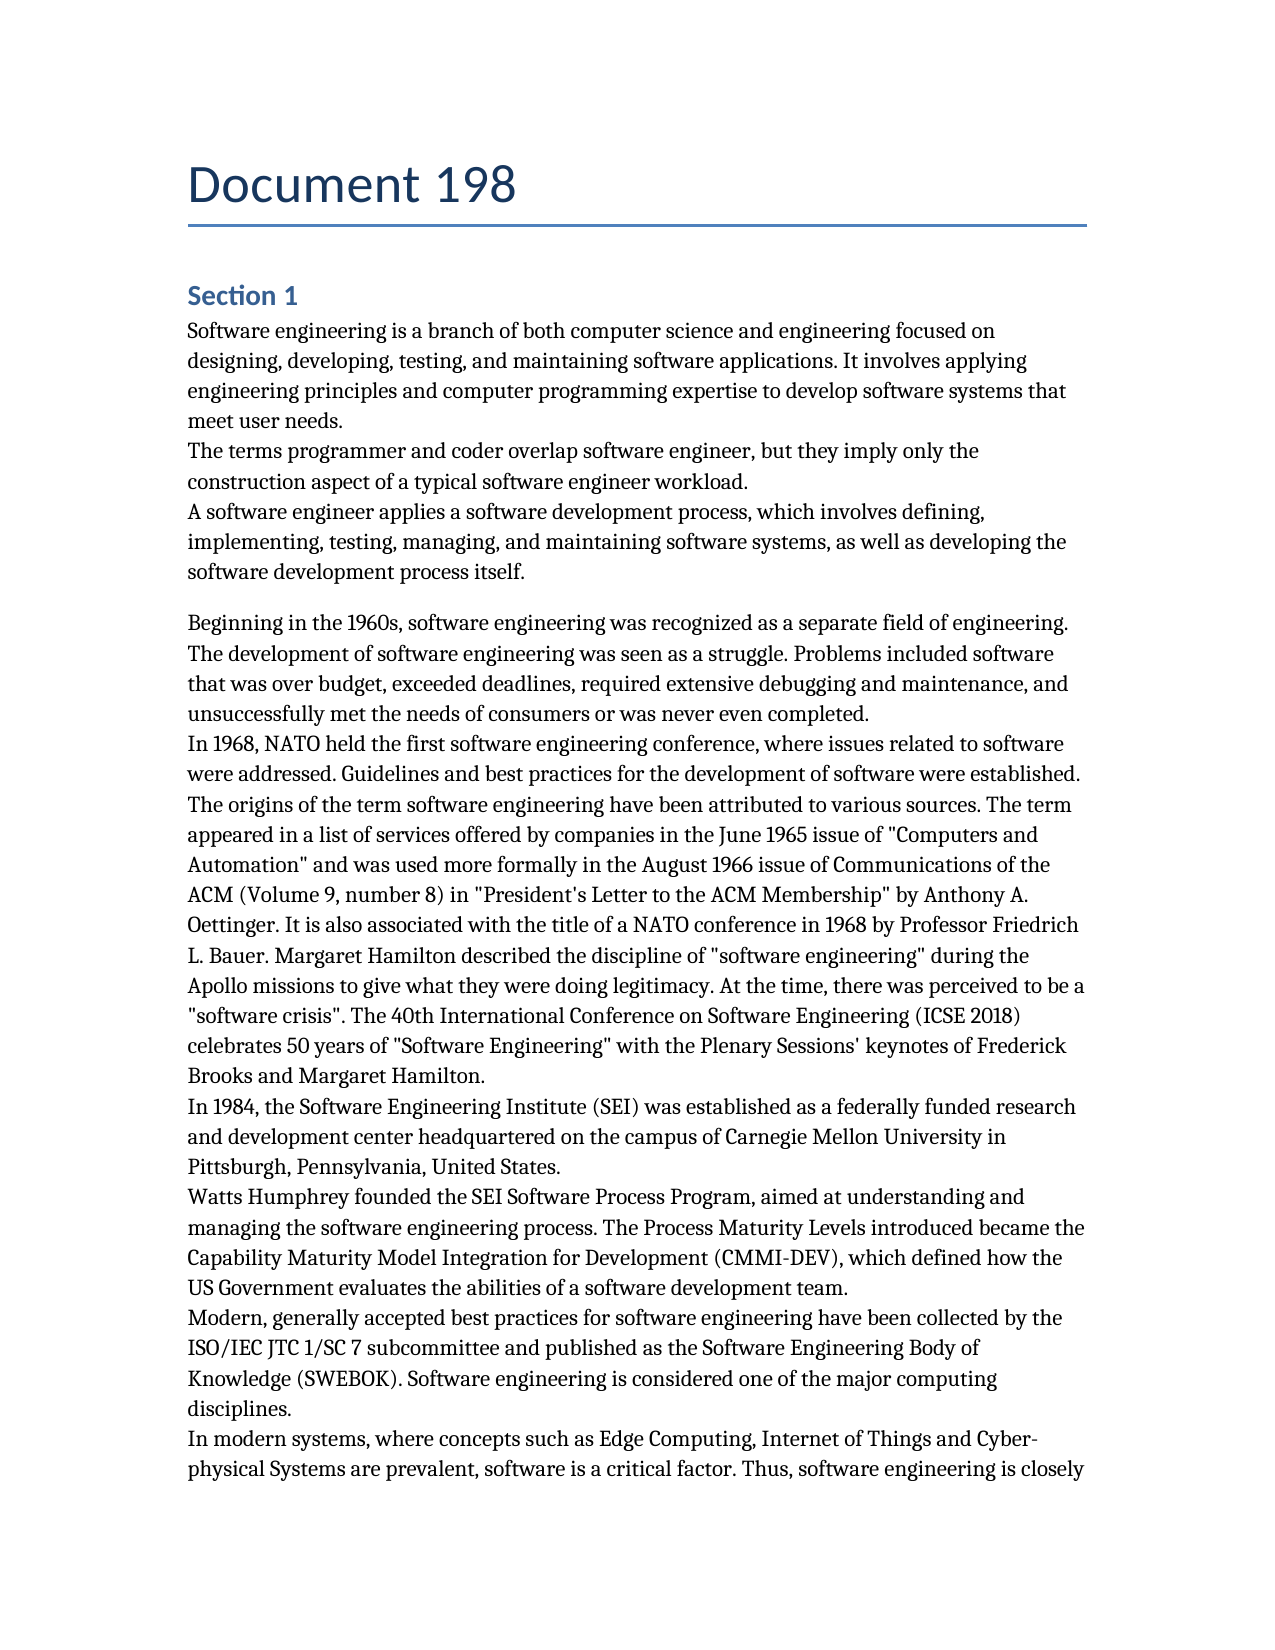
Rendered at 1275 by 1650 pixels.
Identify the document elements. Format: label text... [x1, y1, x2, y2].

subtitle Section 1 [187, 277, 1087, 312]
title Document 198 [187, 150, 1087, 227]
text Software engineering is a branch of both computer science and engineering focused on designing, developing, testing, and maintaining software applications. It involves applying engineering principles and computer programming expertise to develop software systems that meet user needs. The terms programmer and coder overlap software engineer, but they imply only the construction aspect of a typical software engineer workload. A software engineer applies a software development process, which involves defining, implementing, testing, managing, and maintaining software systems, as well as developing the software development process itself. [187, 317, 1087, 586]
text Beginning in the 1960s, software engineering was recognized as a separate field of engineering. The development of software engineering was seen as a struggle. Problems included software that was over budget, exceeded deadlines, required extensive debugging and maintenance, and unsuccessfully met the needs of consumers or was never even completed. In 1968, NATO held the first software engineering conference, where issues related to software were addressed. Guidelines and best practices for the development of software were established. The origins of the term software engineering have been attributed to various sources. The term appeared in a list of services offered by companies in the June 1965 issue of "Computers and Automation" and was used more formally in the August 1966 issue of Communications of the ACM (Volume 9, number 8) in "President's Letter to the ACM Membership" by Anthony A. Oettinger. It is also associated with the title of a NATO conference in 1968 by Professor Friedrich L. Bauer. Margaret Hamilton described the discipline of "software engineering" during the Apollo missions to give what they were doing legitimacy. At the time, there was perceived to be a "software crisis". The 40th International Conference on Software Engineering (ICSE 2018) celebrates 50 years of "Software Engineering" with the Plenary Sessions' keynotes of Frederick Brooks and Margaret Hamilton. In 1984, the Software Engineering Institute (SEI) was established as a federally funded research and development center headquartered on the campus of Carnegie Mellon University in Pittsburgh, Pennsylvania, United States. Watts Humphrey founded the SEI Software Process Program, aimed at understanding and managing the software engineering process. The Process Maturity Levels introduced became the Capability Maturity Model Integration for Development (CMMI-DEV), which defined how the US Government evaluates the abilities of a software development team. Modern, generally accepted best practices for software engineering have been collected by the ISO/IEC JTC 1/SC 7 subcommittee and published as the Software Engineering Body of Knowledge (SWEBOK). Software engineering is considered one of the major computing disciplines. In modern systems, where concepts such as Edge Computing, Internet of Things and Cyber-physical Systems are prevalent, software is a critical factor. Thus, software engineering is closely [187, 610, 1087, 1482]
